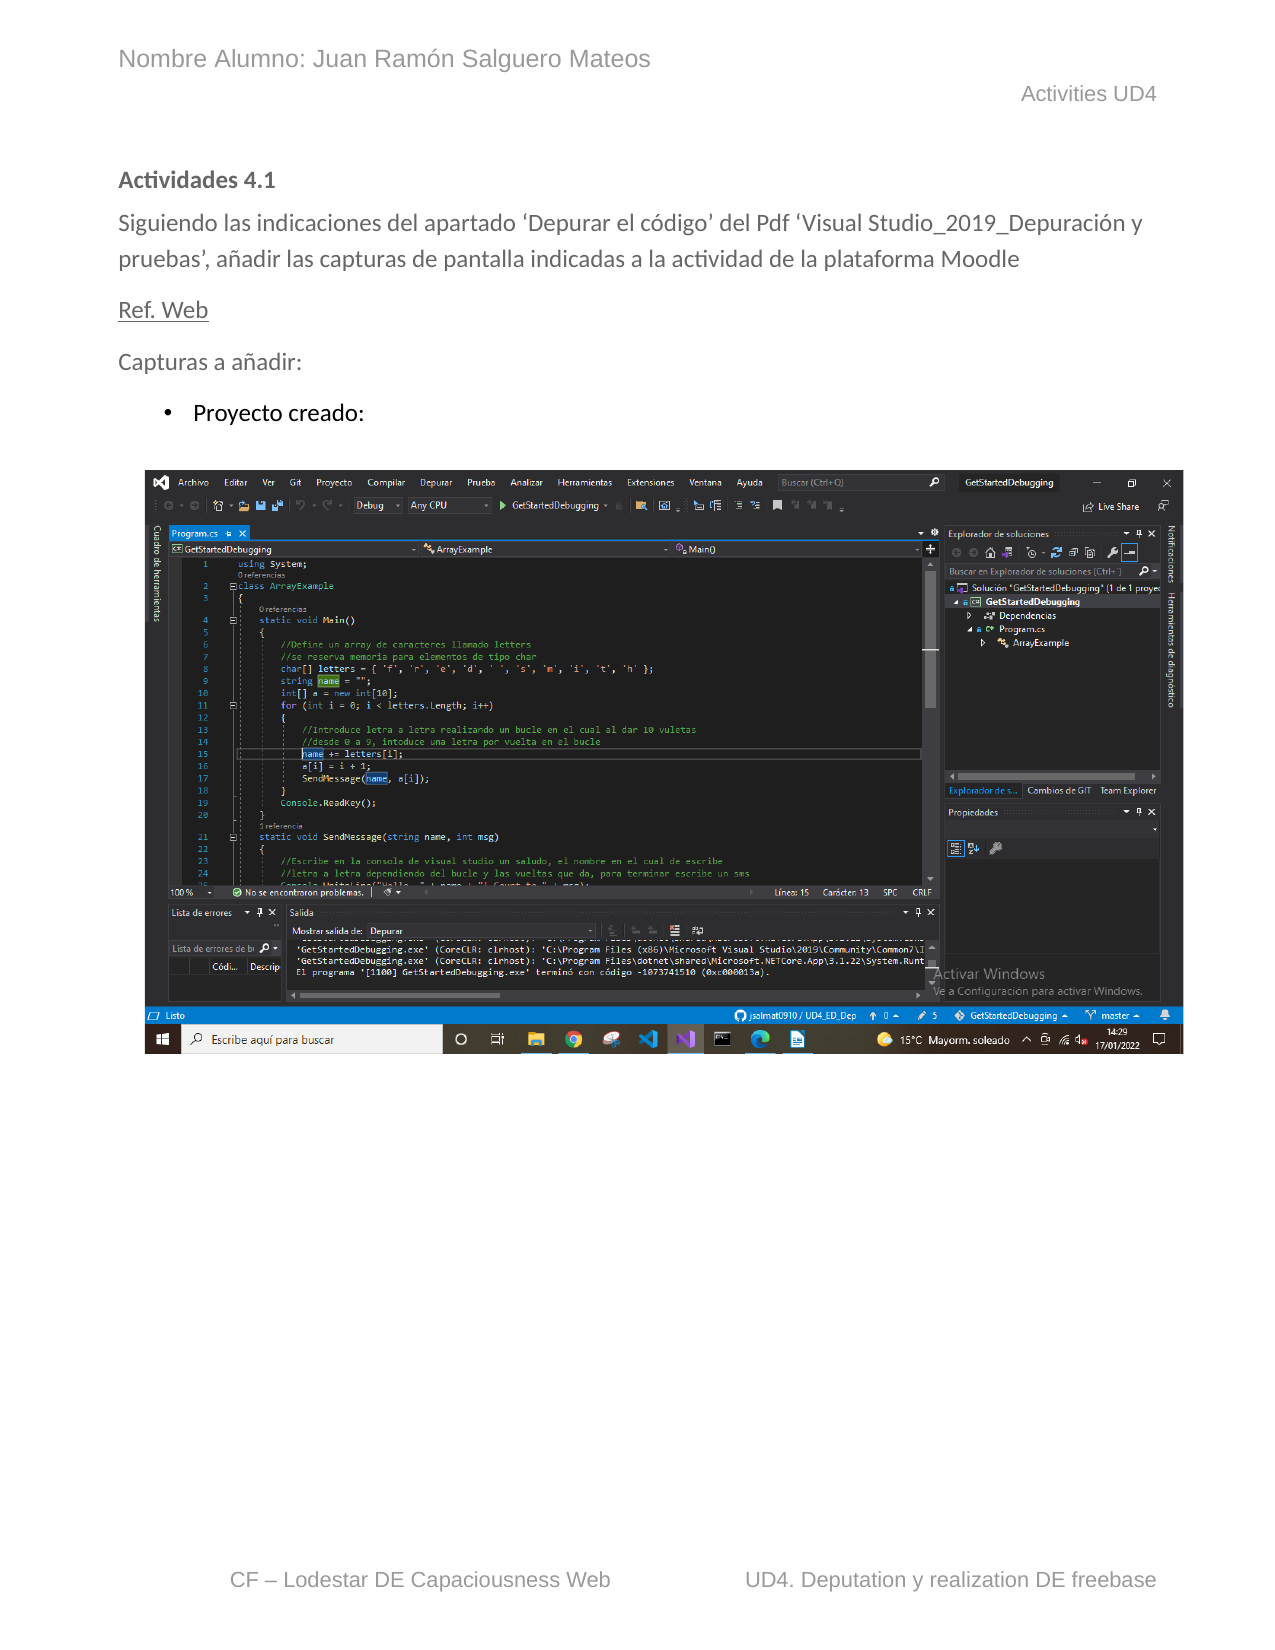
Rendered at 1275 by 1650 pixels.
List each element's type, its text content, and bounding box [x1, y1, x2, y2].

picture [144, 470, 1184, 1054]
text Siguiendo las indicaciones del apartado ‘Depurar el código’ del Pdf ‘Visual Studio_2019_Depuración y pruebas’, añadir las capturas de pantalla indicadas a la actividad de la plataforma Moodle [118, 207, 1157, 274]
text Capturas a añadir: [118, 346, 1157, 376]
subtitle Actividades 4.1 [118, 164, 1157, 194]
text Ref. Web [118, 295, 1157, 325]
list Proyecto creado: [164, 397, 1157, 427]
